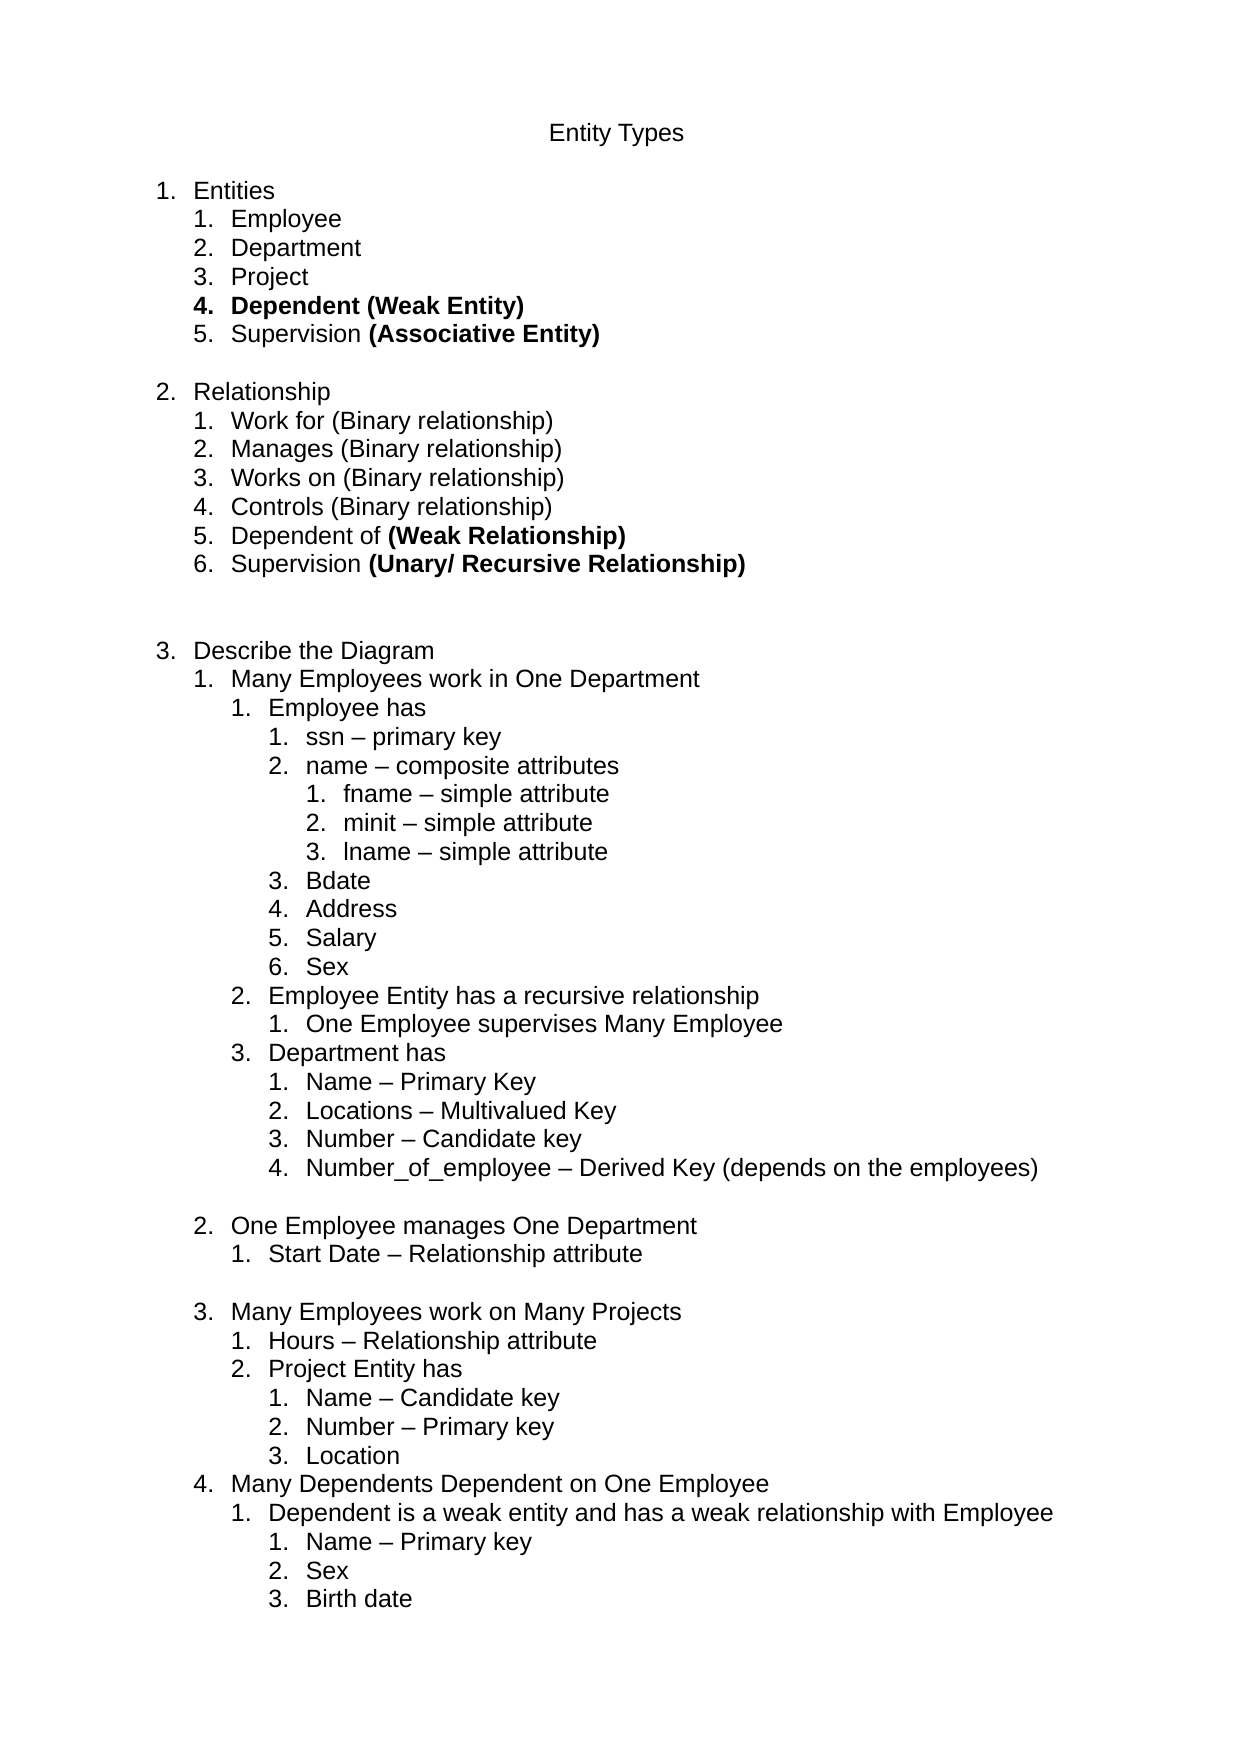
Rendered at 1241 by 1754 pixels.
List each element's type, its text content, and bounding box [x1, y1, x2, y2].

list Number – Candidate key [268, 1124, 1122, 1153]
list Location [268, 1441, 1122, 1469]
list Employee has [231, 693, 1122, 722]
list Project [193, 262, 1122, 291]
list Work for (Binary relationship) [193, 406, 1122, 434]
list Manages (Binary relationship) [193, 434, 1122, 463]
list One Employee manages One Department [193, 1211, 1122, 1239]
list Address [268, 894, 1122, 923]
list minit – simple attribute [306, 808, 1122, 837]
list lname – simple attribute [306, 837, 1122, 866]
list Employee Entity has a recursive relationship [231, 981, 1122, 1009]
list Supervision (Unary/ Recursive Relationship) [193, 549, 1122, 578]
list Name – Candidate key [268, 1383, 1122, 1412]
list Dependent is a weak entity and has a weak relationship with Employee [231, 1498, 1122, 1527]
list Name – Primary Key [268, 1067, 1122, 1096]
list name – composite attributes [268, 751, 1122, 779]
list Project Entity has [231, 1354, 1122, 1383]
list Bdate [268, 866, 1122, 894]
list Entities [156, 176, 1122, 204]
list fname – simple attribute [306, 779, 1122, 808]
list Works on (Binary relationship) [193, 463, 1122, 492]
list Number_of_employee – Derived Key (depends on the employees) [268, 1153, 1122, 1182]
text Entity Types [118, 118, 1122, 147]
list Controls (Binary relationship) [193, 492, 1122, 521]
list Start Date – Relationship attribute [231, 1239, 1122, 1268]
list Hours – Relationship attribute [231, 1326, 1122, 1354]
list Sex [268, 952, 1122, 981]
list Supervision (Associative Entity) [193, 319, 1122, 348]
list Many Employees work on Many Projects [193, 1297, 1122, 1326]
list Dependent (Weak Entity) [193, 291, 1122, 319]
list Locations – Multivalued Key [268, 1096, 1122, 1124]
list Number – Primary key [268, 1412, 1122, 1441]
list Describe the Diagram [156, 636, 1122, 664]
list Department has [231, 1038, 1122, 1067]
list Birth date [268, 1584, 1122, 1613]
list Sex [268, 1556, 1122, 1584]
list One Employee supervises Many Employee [268, 1009, 1122, 1038]
list Relationship [156, 377, 1122, 406]
list Department [193, 233, 1122, 262]
list Many Dependents Dependent on One Employee [193, 1469, 1122, 1498]
list Employee [193, 204, 1122, 233]
list Dependent of (Weak Relationship) [193, 521, 1122, 549]
list Salary [268, 923, 1122, 952]
list ssn – primary key [268, 722, 1122, 751]
list Many Employees work in One Department [193, 664, 1122, 693]
list Name – Primary key [268, 1527, 1122, 1556]
